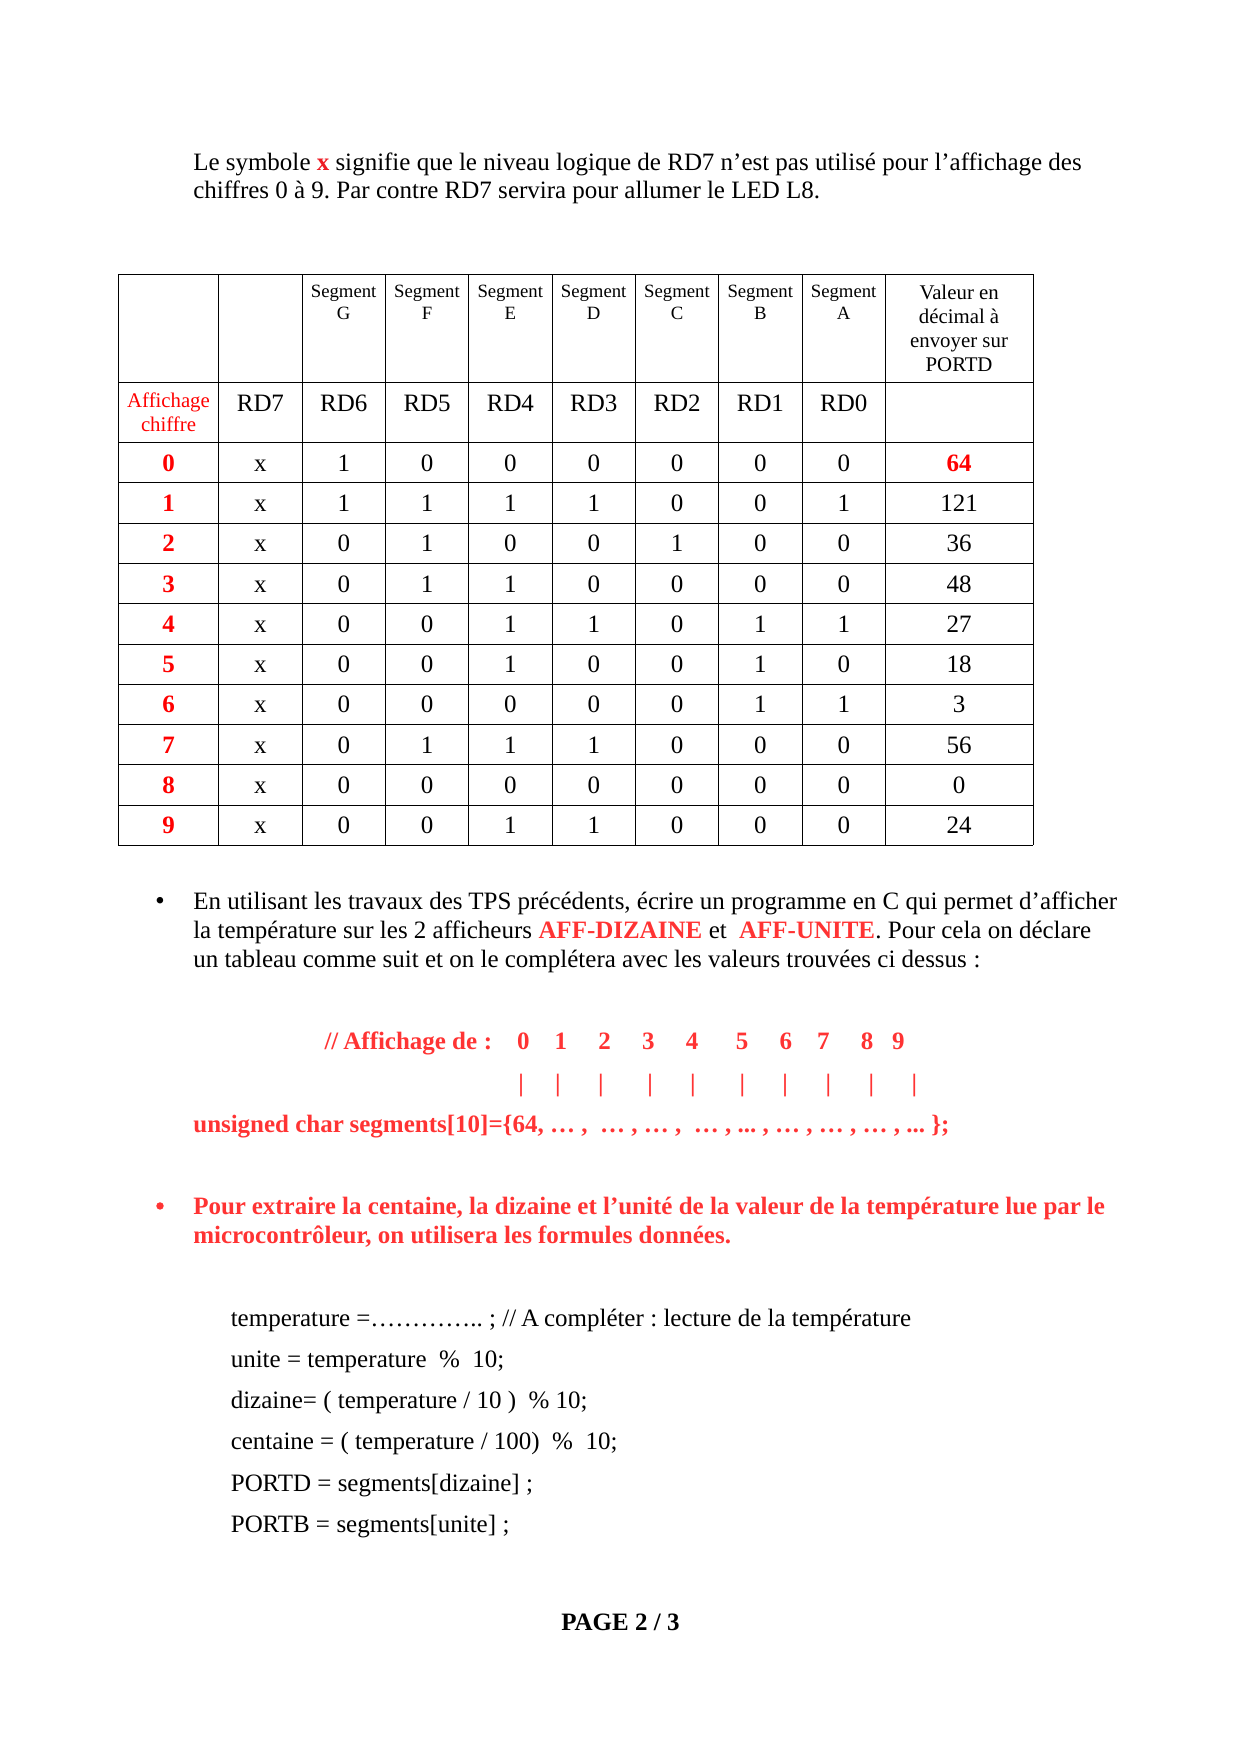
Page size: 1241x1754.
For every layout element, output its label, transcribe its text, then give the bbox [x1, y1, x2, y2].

table_cell 1 [303, 483, 385, 522]
text PORTD = segments[dizaine] ; [118, 1468, 1122, 1496]
table_cell 24 [886, 806, 1033, 845]
table_cell 0 [303, 685, 385, 724]
table_cell 1 [469, 483, 552, 522]
table_cell 0 [386, 443, 468, 482]
table_cell 0 [803, 564, 885, 603]
list Pour extraire la centaine, la dizaine et l’unité de la valeur de la température lue par le microcontrôleur, on utilisera les formules données. [156, 1191, 1122, 1249]
table_header Segment F [386, 275, 468, 382]
table_cell 0 [636, 645, 718, 684]
table_cell 0 [719, 524, 802, 563]
table_cell 27 [886, 604, 1033, 643]
table_cell 0 [636, 806, 718, 845]
table_cell x [219, 725, 302, 764]
table_cell 0 [469, 524, 552, 563]
list // Affichage de : 0 1 2 3 4 5 6 7 8 9 [156, 1026, 1122, 1055]
table_cell RD2 [636, 383, 718, 442]
table_cell 0 [636, 725, 718, 764]
table_cell 1 [386, 483, 468, 522]
text temperature =………….. ; // A compléter : lecture de la température [118, 1303, 1122, 1331]
table_cell 0 [636, 604, 718, 643]
table_cell 1 [119, 483, 218, 522]
table_cell 121 [886, 483, 1033, 522]
table_cell 0 [803, 443, 885, 482]
table_cell 1 [719, 645, 802, 684]
table_cell RD0 [803, 383, 885, 442]
table_cell 48 [886, 564, 1033, 603]
table_cell 0 [719, 765, 802, 805]
table_cell x [219, 685, 302, 724]
table_cell 0 [886, 765, 1033, 805]
table_cell 9 [119, 806, 218, 845]
table_cell x [219, 645, 302, 684]
table_cell 3 [119, 564, 218, 603]
table_header Segment D [553, 275, 635, 382]
table_cell 8 [119, 765, 218, 805]
table_cell RD4 [469, 383, 552, 442]
table_cell x [219, 524, 302, 563]
table_cell 0 [719, 806, 802, 845]
table_cell 0 [719, 483, 802, 522]
table_cell 1 [386, 725, 468, 764]
table_cell 1 [553, 725, 635, 764]
table_cell 0 [469, 443, 552, 482]
table_cell x [219, 564, 302, 603]
table_cell x [219, 483, 302, 522]
table_cell 0 [469, 765, 552, 805]
table_cell 0 [469, 685, 552, 724]
table_cell 6 [119, 685, 218, 724]
table_cell 0 [303, 765, 385, 805]
table_cell 1 [553, 604, 635, 643]
table_cell 0 [719, 725, 802, 764]
table_cell 0 [553, 564, 635, 603]
table_cell 0 [553, 645, 635, 684]
table_cell 56 [886, 725, 1033, 764]
table_cell 64 [886, 443, 1033, 482]
table_cell 1 [469, 604, 552, 643]
table_cell x [219, 443, 302, 482]
table_cell 0 [303, 524, 385, 563]
table_cell Affichage chiffre [119, 383, 218, 442]
list Le symbole x signifie que le niveau logique de RD7 n’est pas utilisé pour l’affichage des chiffres 0 à 9. Par contre RD7 servira pour allumer le LED L8. [156, 118, 1122, 262]
table_cell 0 [303, 806, 385, 845]
list En utilisant les travaux des TPS précédents, écrire un programme en C qui permet d’afficher la température sur les 2 afficheurs AFF-DIZAINE et AFF-UNITE. Pour cela on déclare un tableau comme suit et on le complétera avec les valeurs trouvées ci dessus : [156, 886, 1122, 973]
table_cell 1 [803, 604, 885, 643]
table_cell 1 [636, 524, 718, 563]
text centaine = ( temperature / 100) % 10; [118, 1426, 1122, 1455]
table_cell 4 [119, 604, 218, 643]
table_cell 0 [386, 685, 468, 724]
table_cell 0 [553, 443, 635, 482]
table_cell RD7 [219, 383, 302, 442]
table_cell 1 [803, 685, 885, 724]
table_cell 1 [719, 685, 802, 724]
table_cell 0 [803, 645, 885, 684]
table_cell 1 [553, 483, 635, 522]
table_cell RD5 [386, 383, 468, 442]
text PORTB = segments[unite] ; [118, 1509, 1122, 1538]
table_cell 36 [886, 524, 1033, 563]
table_cell 1 [303, 443, 385, 482]
table_cell 1 [386, 524, 468, 563]
table_cell 0 [386, 604, 468, 643]
table_header [119, 275, 218, 382]
table_cell 1 [469, 725, 552, 764]
table_cell x [219, 765, 302, 805]
table_cell 0 [636, 564, 718, 603]
table_cell RD1 [719, 383, 802, 442]
table_cell 0 [386, 765, 468, 805]
table_cell 0 [803, 524, 885, 563]
table_cell 0 [303, 564, 385, 603]
table_cell RD6 [303, 383, 385, 442]
table_cell x [219, 604, 302, 643]
table_cell 0 [303, 645, 385, 684]
table_header Segment B [719, 275, 802, 382]
table_cell 0 [719, 564, 802, 603]
table_cell 0 [553, 524, 635, 563]
table_cell 5 [119, 645, 218, 684]
table_cell 2 [119, 524, 218, 563]
table_cell 0 [119, 443, 218, 482]
text unite = temperature % 10; [118, 1344, 1122, 1373]
table_cell 1 [803, 483, 885, 522]
table_header [219, 275, 302, 382]
table_cell RD3 [553, 383, 635, 442]
table_cell 1 [469, 806, 552, 845]
table_header Valeur en décimal à envoyer sur PORTD [886, 275, 1033, 382]
table_cell 0 [303, 604, 385, 643]
table_cell 1 [719, 604, 802, 643]
text dizaine= ( temperature / 10 ) % 10; [118, 1385, 1122, 1414]
table_cell 0 [803, 806, 885, 845]
table_cell 1 [469, 564, 552, 603]
table_cell 0 [553, 685, 635, 724]
table_cell 1 [469, 645, 552, 684]
table_cell 0 [803, 725, 885, 764]
table_cell 7 [119, 725, 218, 764]
table_header Segment C [636, 275, 718, 382]
table_cell [886, 383, 1033, 442]
table_cell 1 [553, 806, 635, 845]
table_header Segment G [303, 275, 385, 382]
table_cell x [219, 806, 302, 845]
table_cell 0 [803, 765, 885, 805]
table_cell 1 [386, 564, 468, 603]
list unsigned char segments[10]={64, … , … , … , … , ... , … , … , … , ... }; [156, 1109, 1122, 1138]
table_cell 0 [553, 765, 635, 805]
table_cell 0 [719, 443, 802, 482]
table_cell 0 [636, 483, 718, 522]
list | | | | | | | | | | [156, 1068, 1122, 1096]
table_header Segment E [469, 275, 552, 382]
table_cell 3 [886, 685, 1033, 724]
table_cell 0 [636, 443, 718, 482]
table_cell 18 [886, 645, 1033, 684]
table_header Segment A [803, 275, 885, 382]
table_cell 0 [636, 685, 718, 724]
table_cell 0 [386, 806, 468, 845]
table_cell 0 [303, 725, 385, 764]
table_cell 0 [636, 765, 718, 805]
table_cell 0 [386, 645, 468, 684]
